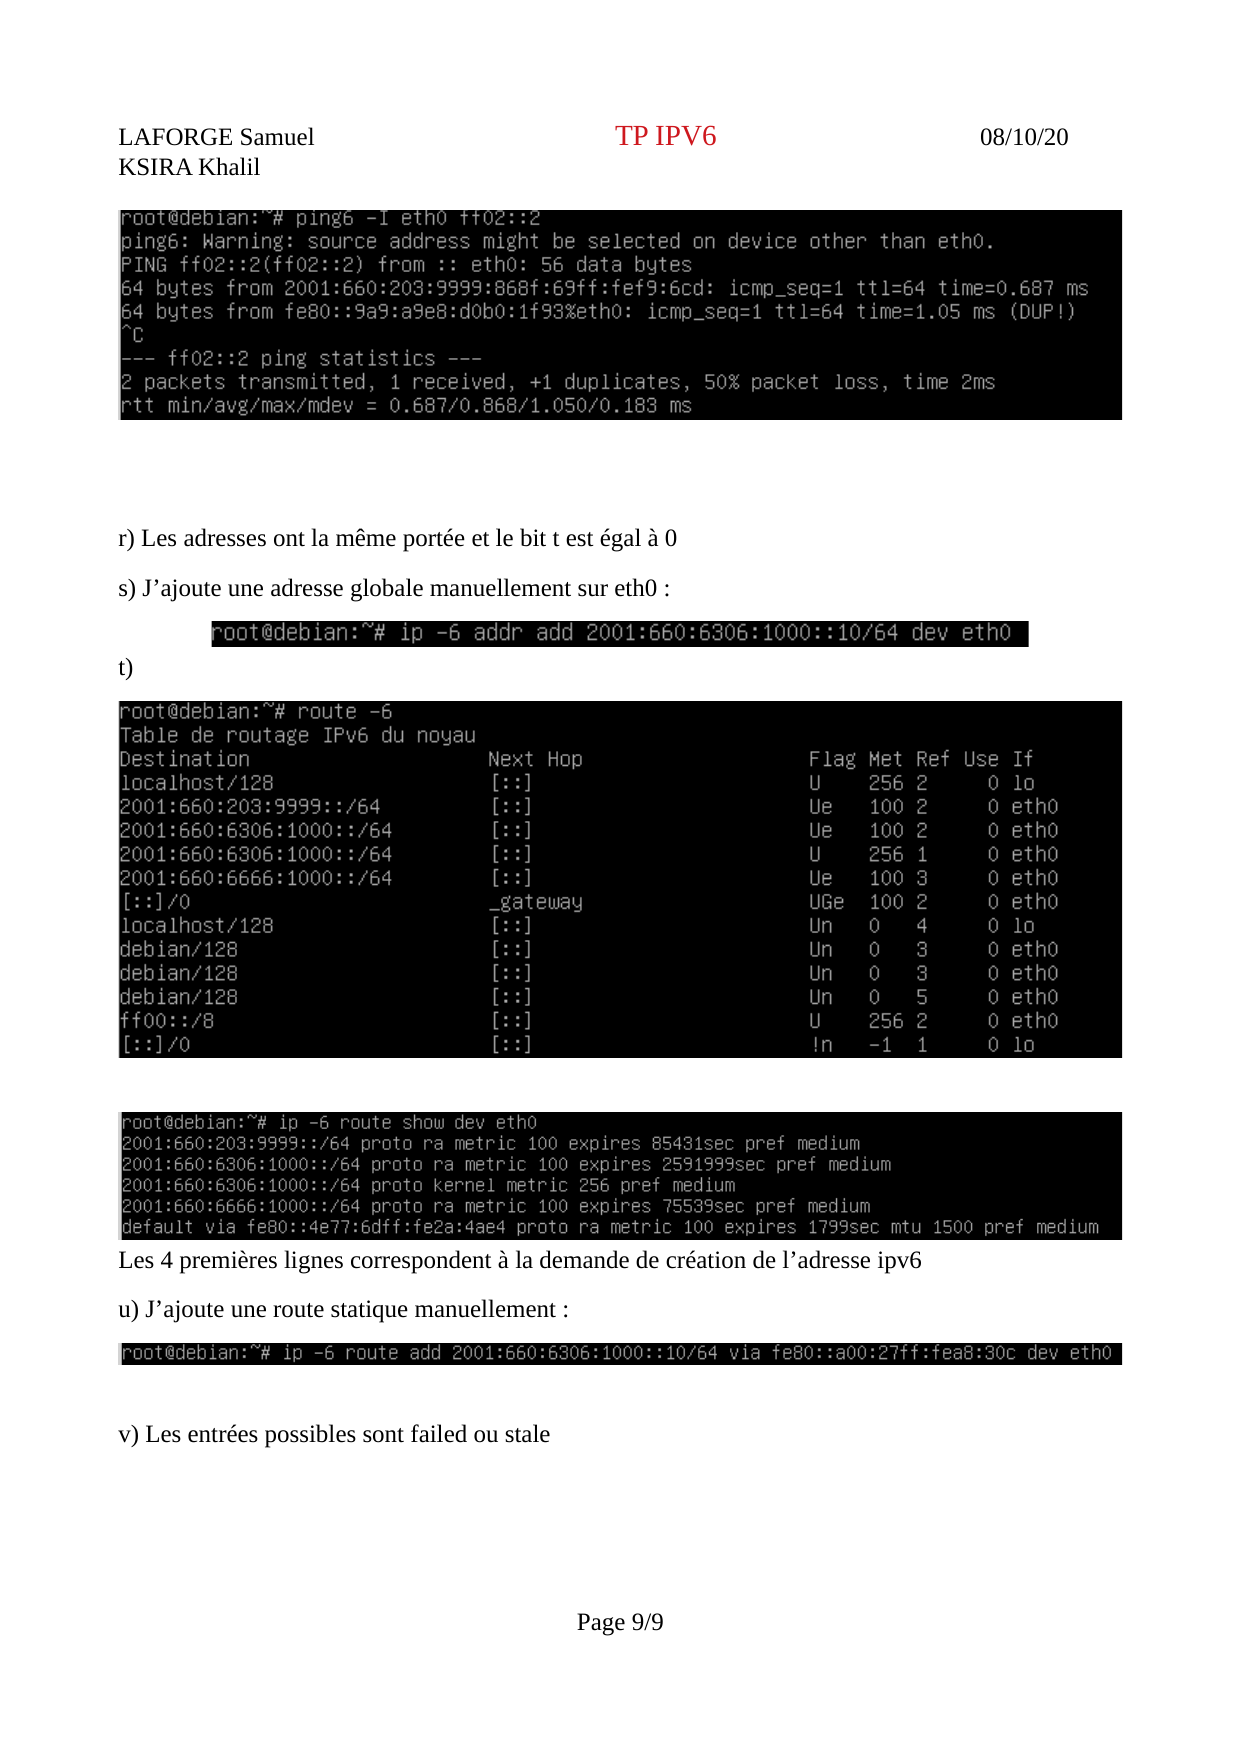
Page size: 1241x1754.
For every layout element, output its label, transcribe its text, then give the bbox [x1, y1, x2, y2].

text r) Les adresses ont la même portée et le bit t est égal à 0 [118, 523, 1122, 552]
text Les 4 premières lignes correspondent à la demande de création de l’adresse ipv6 [118, 1240, 1122, 1274]
picture [118, 210, 1123, 420]
text v) Les entrées possibles sont failed ou stale [118, 1419, 1122, 1448]
text s) J’ajoute une adresse globale manuellement sur eth0 : [118, 573, 1122, 601]
picture [118, 701, 1123, 1058]
text t) [118, 622, 1122, 681]
text u) J’ajoute une route statique manuellement : [118, 1294, 1122, 1323]
picture [211, 621, 1029, 647]
picture [118, 1112, 1123, 1240]
picture [118, 1343, 1123, 1365]
